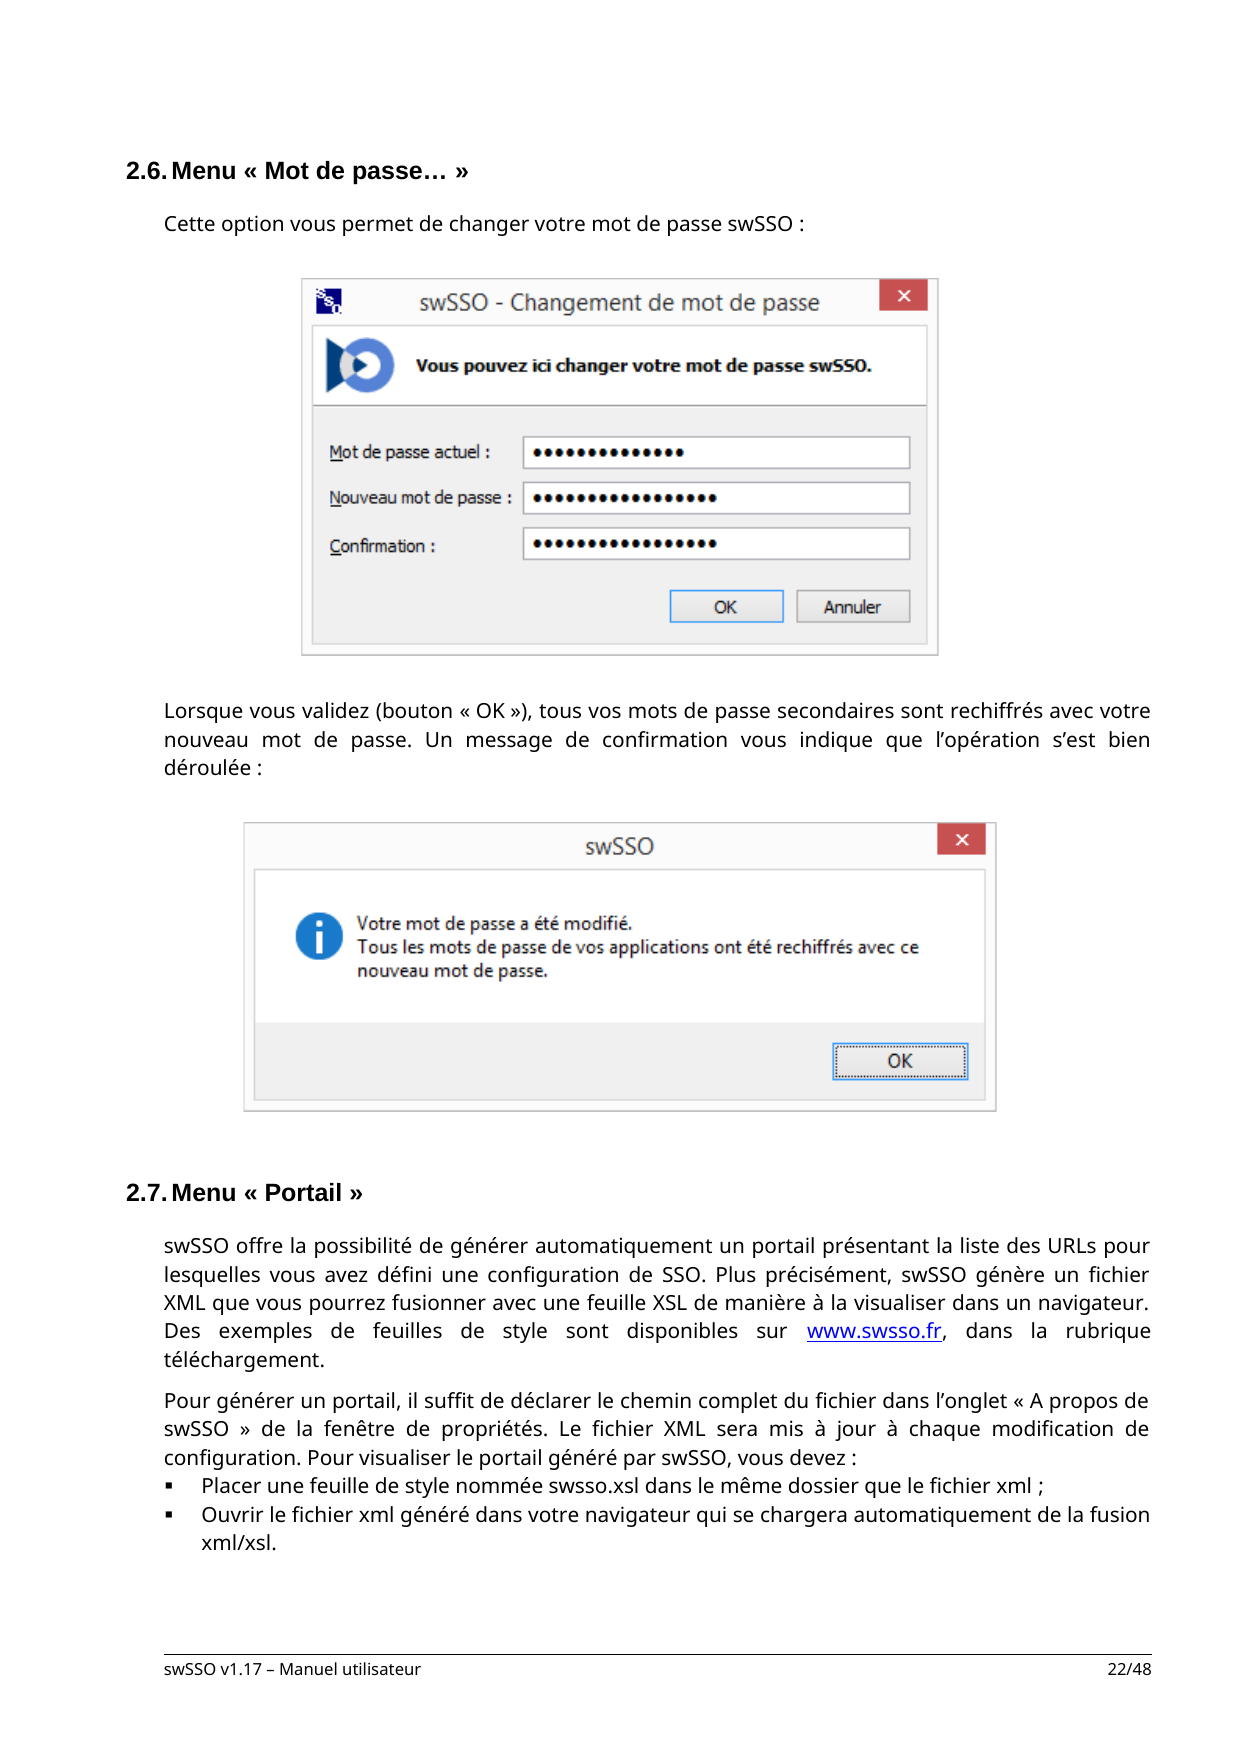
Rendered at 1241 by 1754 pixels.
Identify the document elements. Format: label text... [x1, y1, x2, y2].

text swSSO offre la possibilité de générer automatiquement un portail présentant la liste des URLs pour lesquelles vous avez défini une configuration de SSO. Plus précisément, swSSO génère un fichier XML que vous pourrez fusionner avec une feuille XSL de manière à la visualiser dans un navigateur. Des exemples de feuilles de style sont disponibles sur www.swsso.fr, dans la rubrique téléchargement. [164, 1231, 1152, 1373]
list Placer une feuille de style nommée swsso.xsl dans le même dossier que le fichier xml ; [164, 1471, 1152, 1500]
text Pour générer un portail, il suffit de déclarer le chemin complet du fichier dans l’onglet « A propos de swSSO » de la fenêtre de propriétés. Le fichier XML sera mis à jour à chaque modification de configuration. Pour visualiser le portail généré par swSSO, vous devez : [164, 1386, 1152, 1471]
subtitle Menu « Portail » [126, 1177, 1152, 1206]
subtitle Menu « Mot de passe… » [126, 156, 1152, 184]
text Lorsque vous validez (bouton « OK »), tous vos mots de passe secondaires sont rechiffrés avec votre nouveau mot de passe. Un message de confirmation vous indique que l’opération s’est bien déroulée : [164, 696, 1152, 782]
picture [243, 822, 997, 1112]
picture [301, 278, 939, 656]
text Cette option vous permet de changer votre mot de passe swSSO : [164, 209, 1152, 238]
list Ouvrir le fichier xml généré dans votre navigateur qui se chargera automatiquement de la fusion xml/xsl. [164, 1500, 1152, 1557]
